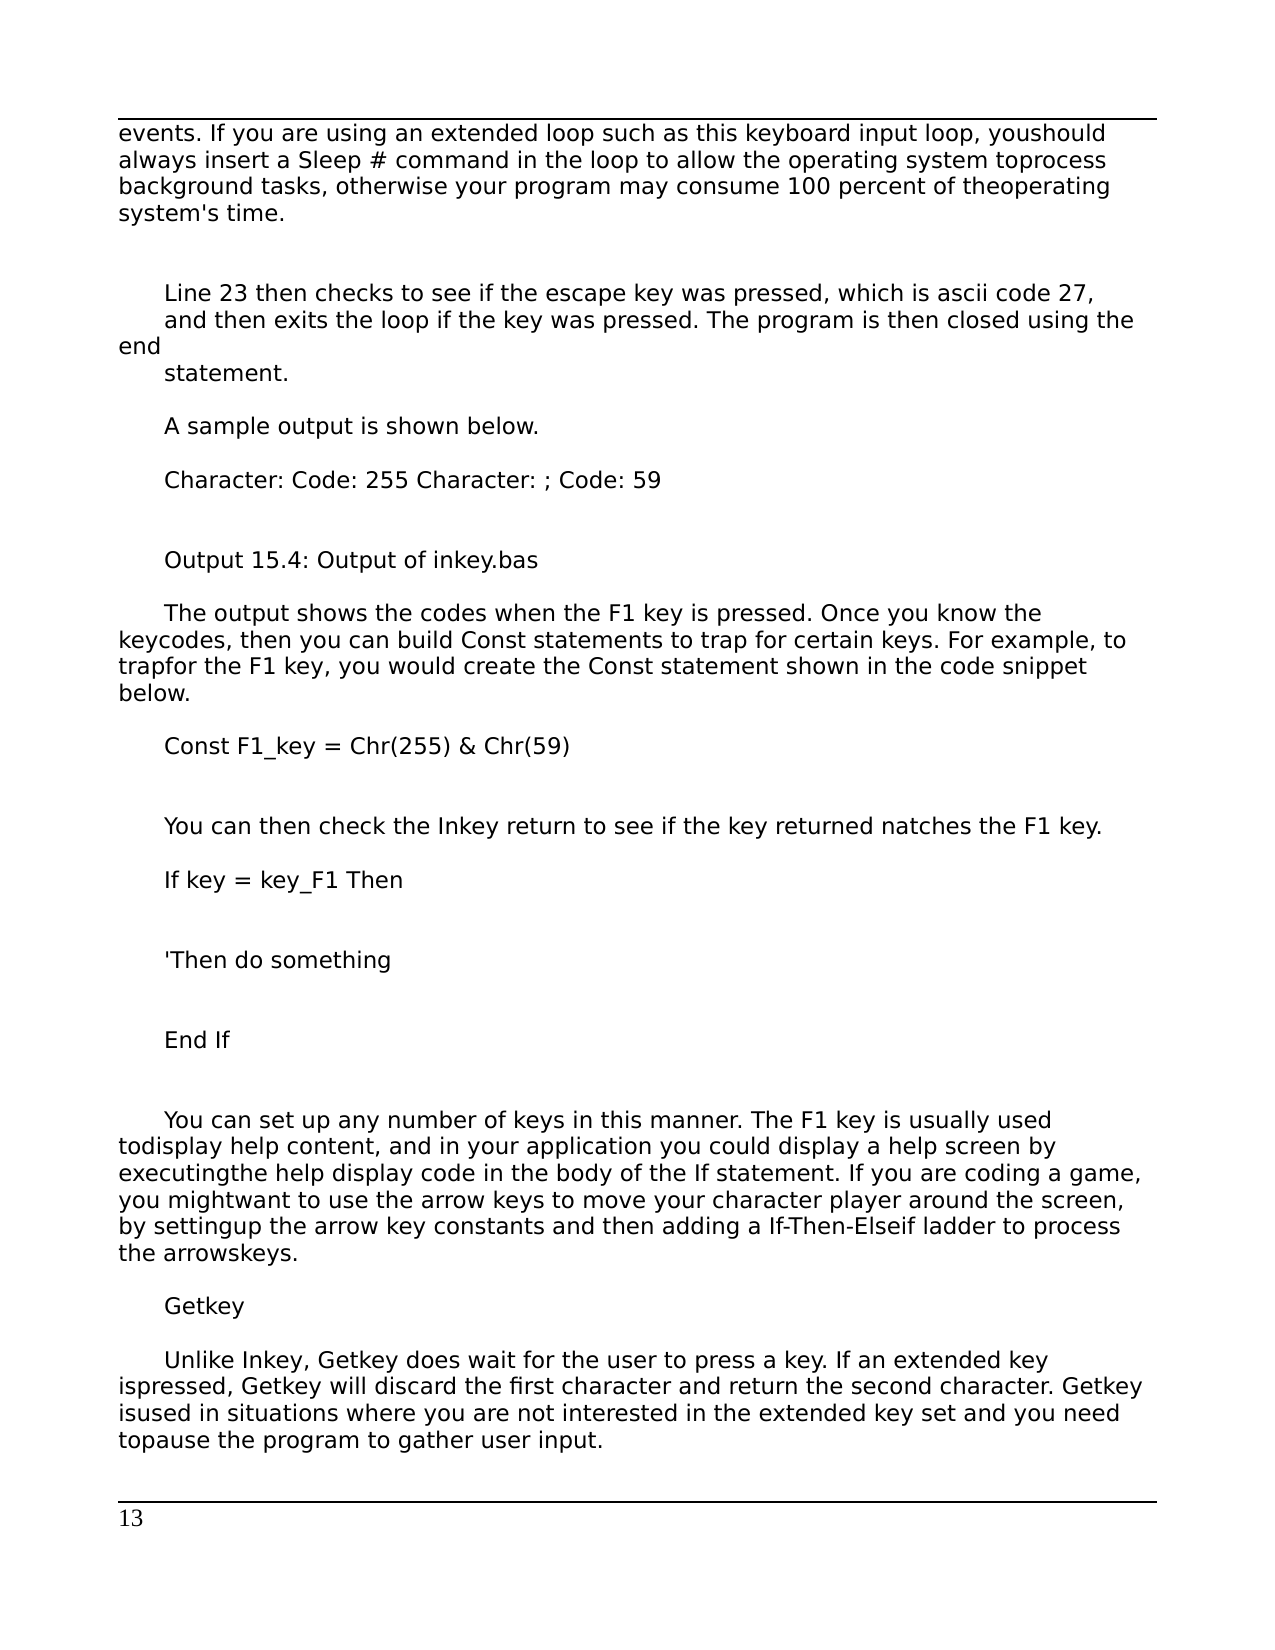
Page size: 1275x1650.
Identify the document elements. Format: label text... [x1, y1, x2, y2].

text and then exits the loop if the key was pressed. The program is then closed using the end [118, 307, 1157, 360]
text Output 15.4: Output of inkey.bas [118, 547, 1157, 573]
text A sample output is shown below. [118, 413, 1157, 440]
text 'Then do something [118, 947, 1157, 973]
text Const F1_key = Chr(255) & Chr(59) [118, 733, 1157, 760]
text If key = key_F1 Then [118, 867, 1157, 893]
text Getkey [118, 1293, 1157, 1320]
text End If [118, 1027, 1157, 1053]
text Unlike Inkey, Getkey does wait for the user to press a key. If an extended key ispressed, Getkey will discard the first character and return the second character. Getkey isused in situations where you are not interested in the extended key set and you need topause the program to gather user input. [118, 1347, 1157, 1453]
text Character: Code: 255 Character: ; Code: 59 [118, 467, 1157, 493]
text statement. [118, 360, 1157, 387]
text You can set up any number of keys in this manner. The F1 key is usually used todisplay help content, and in your application you could display a help screen by executingthe help display code in the body of the If statement. If you are coding a game, you mightwant to use the arrow keys to move your character player around the screen, by settingup the arrow key constants and then adding a If-Then-Elseif ladder to process the arrowskeys. [118, 1107, 1157, 1267]
text Line 23 then checks to see if the escape key was pressed, which is ascii code 27, [118, 280, 1157, 307]
text events. If you are using an extended loop such as this keyboard input loop, youshould always insert a Sleep # command in the loop to allow the operating system toprocess background tasks, otherwise your program may consume 100 percent of theoperating system's time. [118, 120, 1157, 227]
text The output shows the codes when the F1 key is pressed. Once you know the keycodes, then you can build Const statements to trap for certain keys. For example, to trapfor the F1 key, you would create the Const statement shown in the code snippet below. [118, 600, 1157, 707]
text You can then check the Inkey return to see if the key returned natches the F1 key. [118, 813, 1157, 840]
